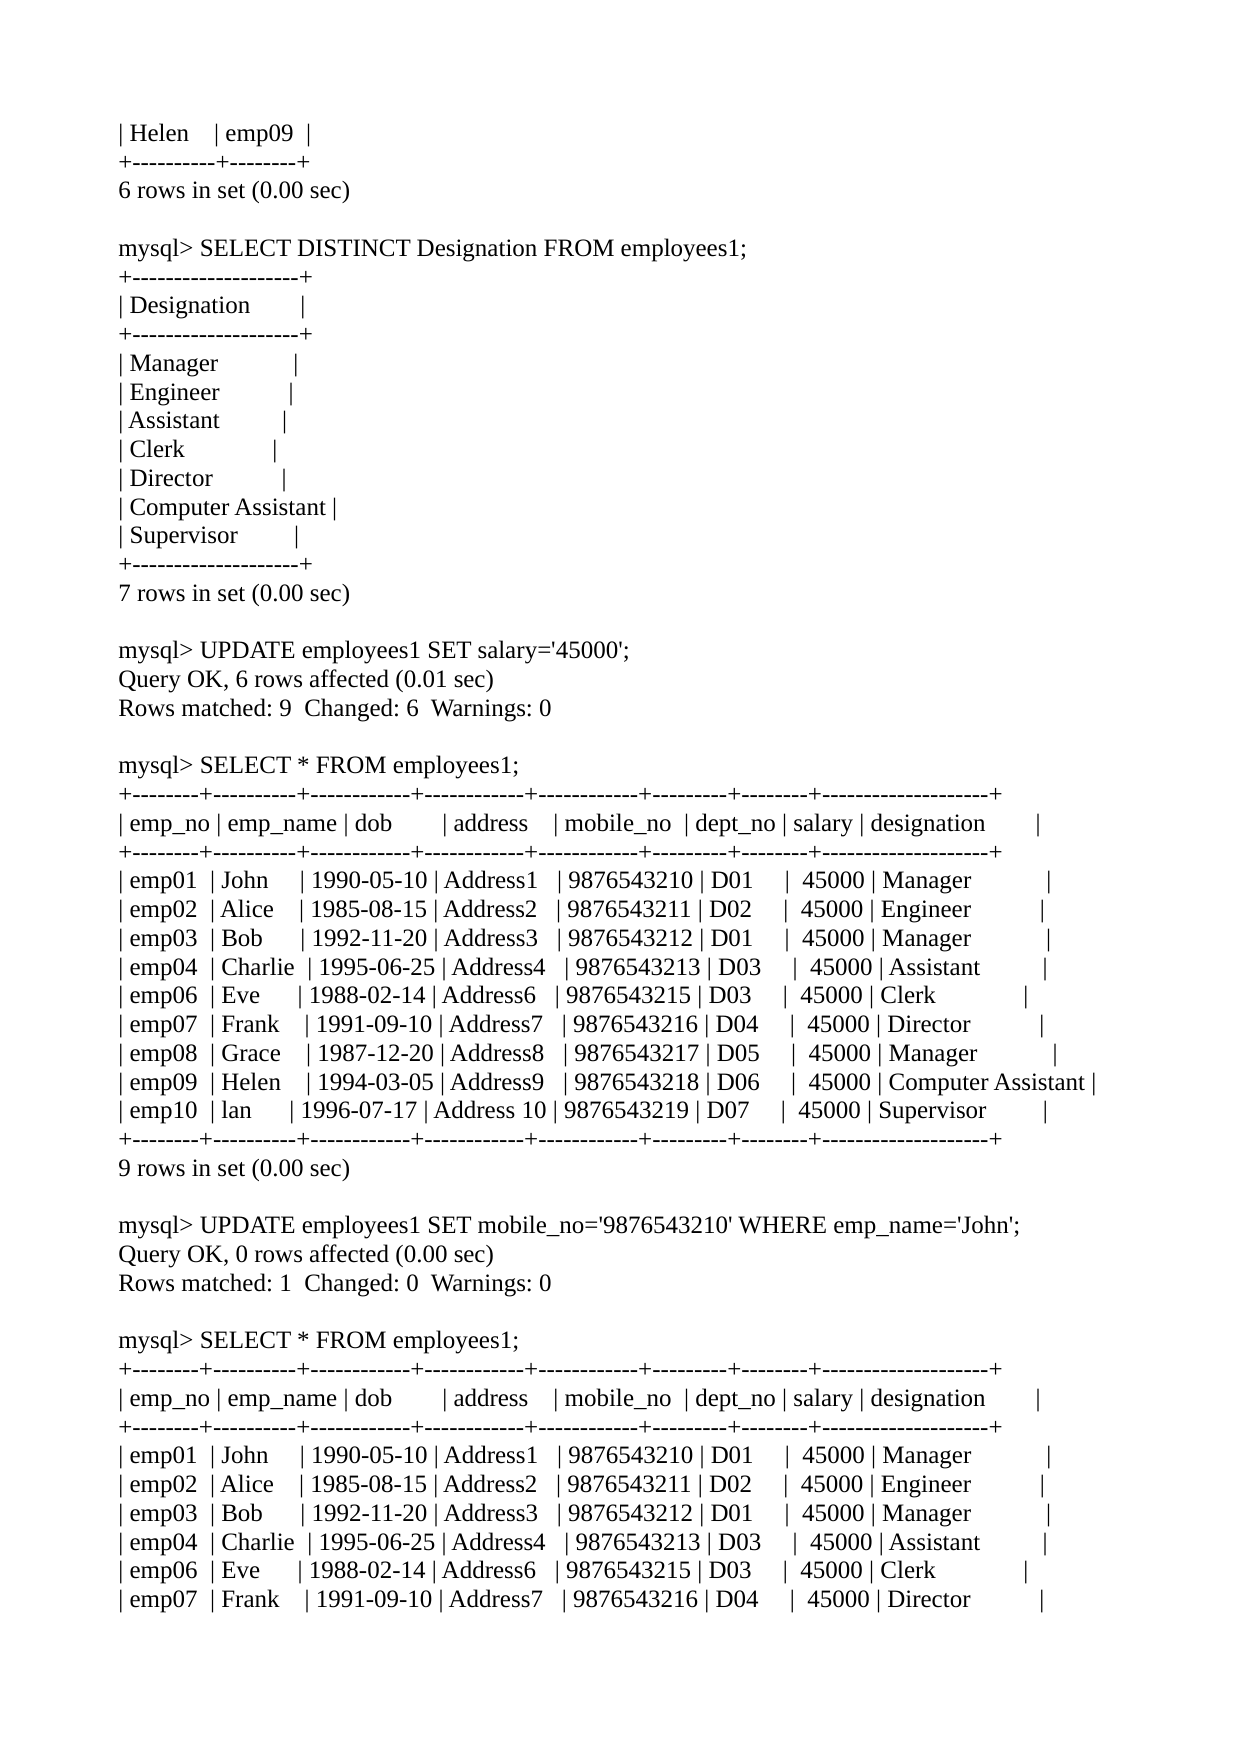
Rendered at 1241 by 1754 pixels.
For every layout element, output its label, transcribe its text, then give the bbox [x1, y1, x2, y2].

text | emp03 | Bob | 1992-11-20 | Address3 | 9876543212 | D01 | 45000 | Manager | [118, 1498, 1122, 1527]
text mysql> UPDATE employees1 SET salary='45000'; [118, 636, 1122, 664]
text | emp_no | emp_name | dob | address | mobile_no | dept_no | salary | designation | [118, 808, 1122, 837]
text +--------------------+ [118, 262, 1122, 291]
text mysql> SELECT DISTINCT Designation FROM employees1; [118, 233, 1122, 262]
text | emp04 | Charlie | 1995-06-25 | Address4 | 9876543213 | D03 | 45000 | Assistant | [118, 1527, 1122, 1556]
text Query OK, 0 rows affected (0.00 sec) [118, 1239, 1122, 1268]
text | emp07 | Frank | 1991-09-10 | Address7 | 9876543216 | D04 | 45000 | Director | [118, 1009, 1122, 1038]
text +--------+----------+------------+------------+------------+---------+--------+--------------------+ [118, 779, 1122, 808]
text | emp01 | John | 1990-05-10 | Address1 | 9876543210 | D01 | 45000 | Manager | [118, 1441, 1122, 1469]
text 9 rows in set (0.00 sec) [118, 1153, 1122, 1182]
text +--------------------+ [118, 549, 1122, 578]
text | emp10 | lan | 1996-07-17 | Address 10 | 9876543219 | D07 | 45000 | Supervisor | [118, 1096, 1122, 1124]
text | Clerk | [118, 434, 1122, 463]
text +----------+--------+ [118, 147, 1122, 176]
text | emp04 | Charlie | 1995-06-25 | Address4 | 9876543213 | D03 | 45000 | Assistant | [118, 952, 1122, 981]
text | emp02 | Alice | 1985-08-15 | Address2 | 9876543211 | D02 | 45000 | Engineer | [118, 1469, 1122, 1498]
text +--------------------+ [118, 319, 1122, 348]
text | Helen | emp09 | [118, 118, 1122, 147]
text +--------+----------+------------+------------+------------+---------+--------+--------------------+ [118, 1412, 1122, 1441]
text | Manager | [118, 348, 1122, 377]
text | emp_no | emp_name | dob | address | mobile_no | dept_no | salary | designation | [118, 1383, 1122, 1412]
text +--------+----------+------------+------------+------------+---------+--------+--------------------+ [118, 1124, 1122, 1153]
text | Designation | [118, 291, 1122, 319]
text | emp07 | Frank | 1991-09-10 | Address7 | 9876543216 | D04 | 45000 | Director | [118, 1584, 1122, 1613]
text mysql> SELECT * FROM employees1; [118, 751, 1122, 779]
text | Director | [118, 463, 1122, 492]
text | Engineer | [118, 377, 1122, 406]
text | emp06 | Eve | 1988-02-14 | Address6 | 9876543215 | D03 | 45000 | Clerk | [118, 981, 1122, 1009]
text | emp08 | Grace | 1987-12-20 | Address8 | 9876543217 | D05 | 45000 | Manager | [118, 1038, 1122, 1067]
text 7 rows in set (0.00 sec) [118, 578, 1122, 607]
text +--------+----------+------------+------------+------------+---------+--------+--------------------+ [118, 837, 1122, 866]
text | Computer Assistant | [118, 492, 1122, 521]
text mysql> UPDATE employees1 SET mobile_no='9876543210' WHERE emp_name='John'; [118, 1211, 1122, 1239]
text Rows matched: 1 Changed: 0 Warnings: 0 [118, 1268, 1122, 1297]
text | emp06 | Eve | 1988-02-14 | Address6 | 9876543215 | D03 | 45000 | Clerk | [118, 1556, 1122, 1584]
text Query OK, 6 rows affected (0.01 sec) [118, 664, 1122, 693]
text | emp09 | Helen | 1994-03-05 | Address9 | 9876543218 | D06 | 45000 | Computer Assistant | [118, 1067, 1122, 1096]
text | emp03 | Bob | 1992-11-20 | Address3 | 9876543212 | D01 | 45000 | Manager | [118, 923, 1122, 952]
text Rows matched: 9 Changed: 6 Warnings: 0 [118, 693, 1122, 722]
text | Assistant | [118, 406, 1122, 434]
text | emp01 | John | 1990-05-10 | Address1 | 9876543210 | D01 | 45000 | Manager | [118, 866, 1122, 894]
text 6 rows in set (0.00 sec) [118, 176, 1122, 204]
text | emp02 | Alice | 1985-08-15 | Address2 | 9876543211 | D02 | 45000 | Engineer | [118, 894, 1122, 923]
text mysql> SELECT * FROM employees1; [118, 1326, 1122, 1354]
text | Supervisor | [118, 521, 1122, 549]
text +--------+----------+------------+------------+------------+---------+--------+--------------------+ [118, 1354, 1122, 1383]
